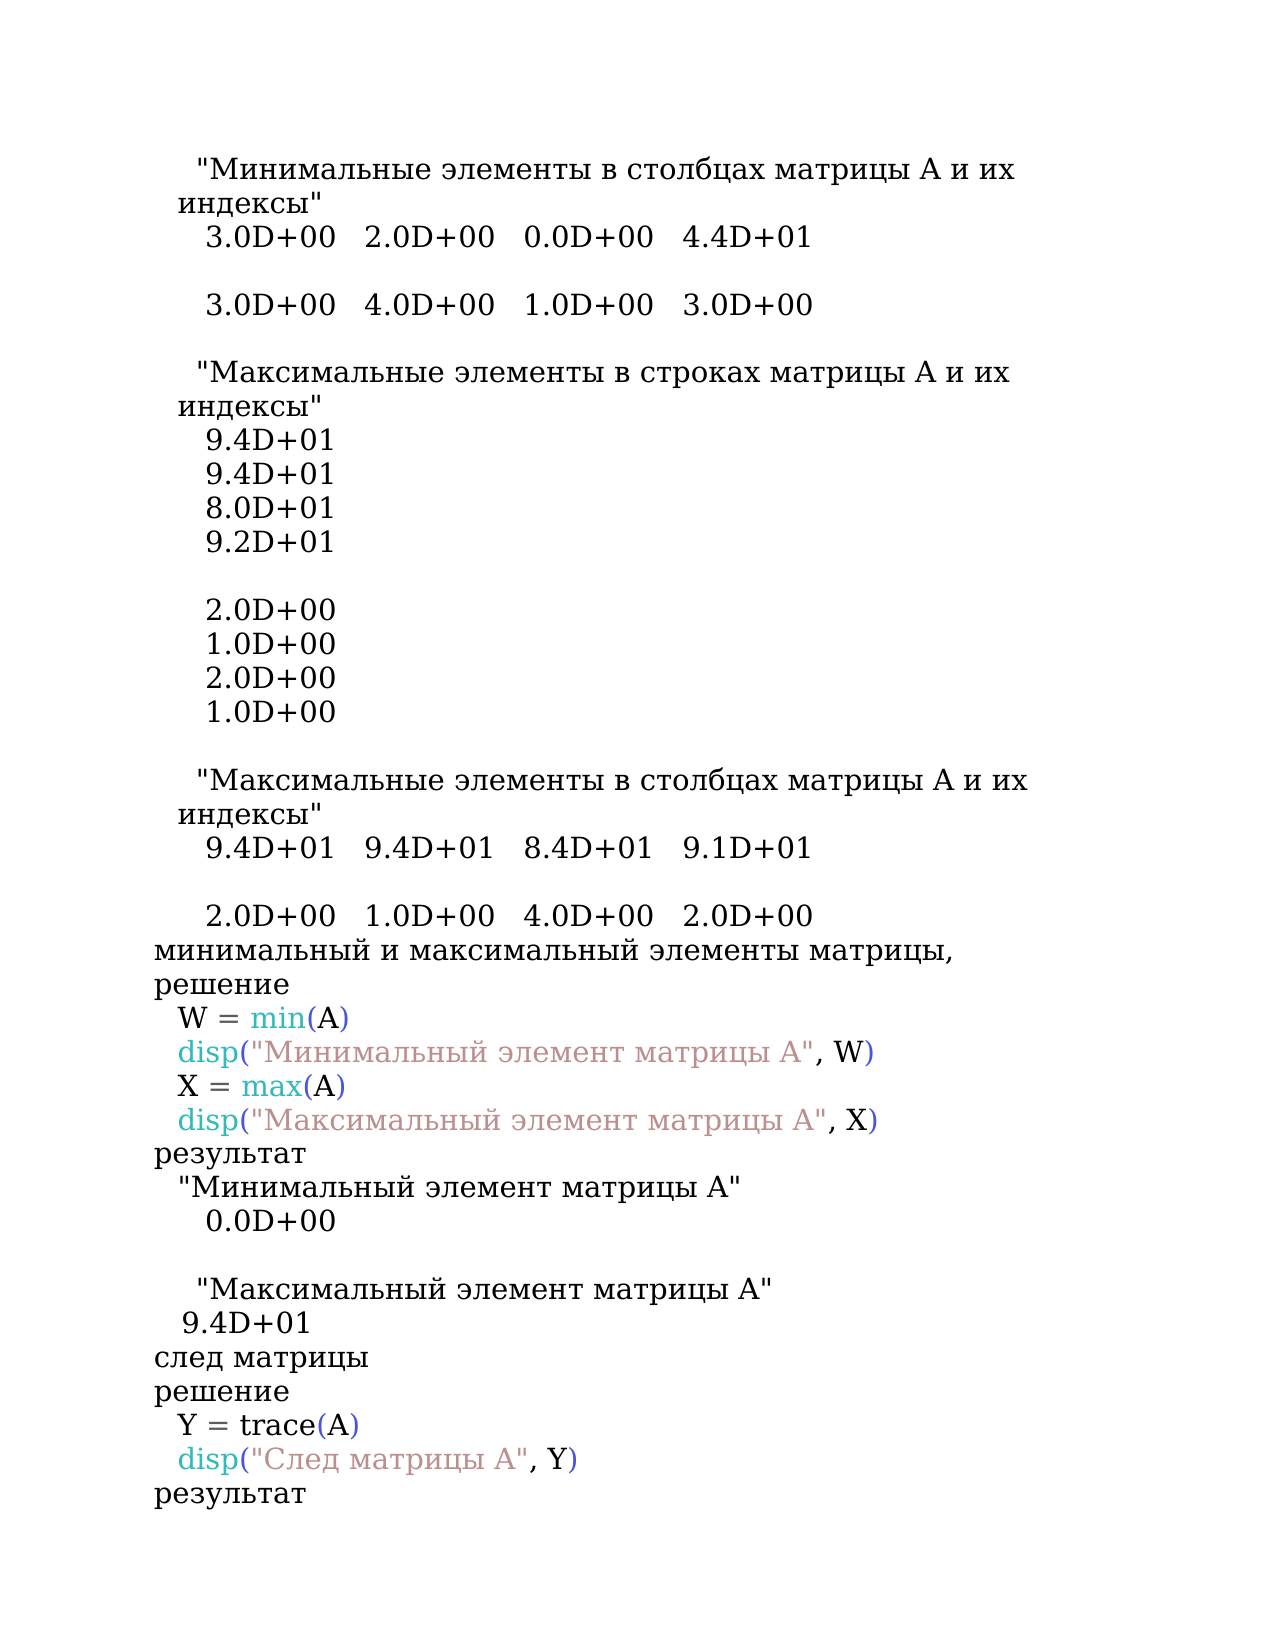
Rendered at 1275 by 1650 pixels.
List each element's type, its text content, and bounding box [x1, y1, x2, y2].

text результат [153, 1137, 1157, 1171]
text 9.4D+01 след матрицы решение [153, 1307, 1157, 1408]
text минимальный и максимальный элементы матрицы, [153, 933, 1157, 967]
text Y = trace(A) [177, 1408, 1157, 1442]
text 3.0D+00 4.0D+00 1.0D+00 3.0D+00 [177, 288, 1157, 322]
text "Максимальные элементы в столбцах матрицы A и их индексы" [177, 763, 1157, 831]
text 2.0D+00 [177, 661, 1157, 695]
text disp("Максимальный элемент матрицы A", X) [177, 1103, 1157, 1137]
text 9.4D+01 [177, 458, 1157, 492]
text 9.2D+01 [177, 526, 1157, 559]
text "Максимальный элемент матрицы A" [177, 1273, 1157, 1307]
text результат [153, 1476, 1157, 1510]
text X = max(A) [177, 1069, 1157, 1103]
text 9.4D+01 9.4D+01 8.4D+01 9.1D+01 [177, 831, 1157, 865]
text 9.4D+01 [177, 424, 1157, 458]
text "Минимальные элементы в столбцах матрицы A и их индексы" [177, 152, 1157, 220]
text 8.0D+01 [177, 492, 1157, 526]
text 2.0D+00 [177, 593, 1157, 627]
text 2.0D+00 1.0D+00 4.0D+00 2.0D+00 [177, 899, 1157, 933]
text 1.0D+00 [177, 695, 1157, 729]
text 1.0D+00 [177, 627, 1157, 661]
text 3.0D+00 2.0D+00 0.0D+00 4.4D+01 [177, 220, 1157, 254]
text "Максимальные элементы в строках матрицы A и их индексы" [177, 356, 1157, 424]
text решение [153, 967, 1157, 1001]
text "Минимальный элемент матрицы A" [177, 1171, 1157, 1205]
text disp("Минимальный элемент матрицы A", W) [177, 1035, 1157, 1069]
text 0.0D+00 [177, 1205, 1157, 1239]
text W = min(A) [177, 1001, 1157, 1035]
text disp("След матрицы A", Y) [177, 1442, 1157, 1476]
